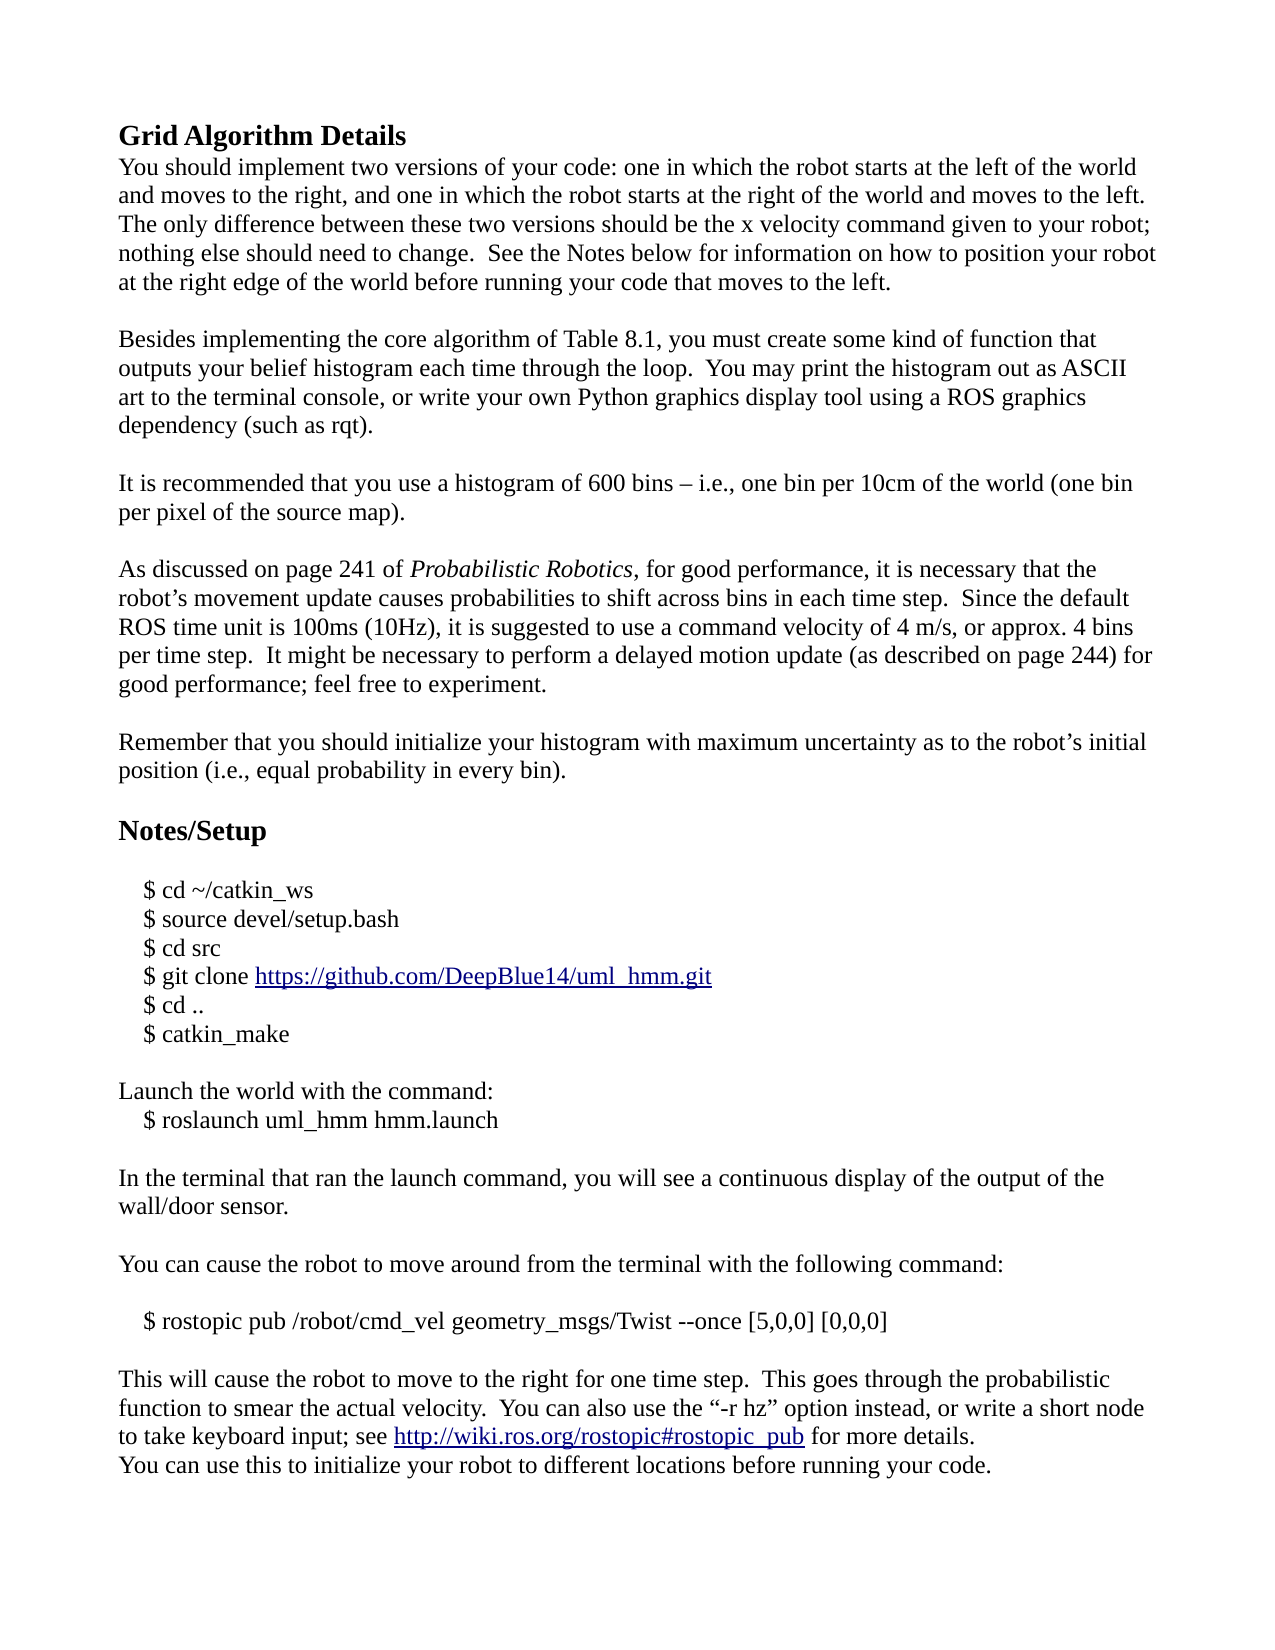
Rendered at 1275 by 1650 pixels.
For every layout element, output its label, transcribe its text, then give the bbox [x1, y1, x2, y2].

text $ catkin_make [118, 1019, 1157, 1048]
text In the terminal that ran the launch command, you will see a continuous display of the output of the wall/door sensor. [118, 1163, 1157, 1220]
text You can cause the robot to move around from the terminal with the following command: [118, 1249, 1157, 1278]
text Grid Algorithm Details [118, 118, 1157, 152]
text Remember that you should initialize your histogram with maximum uncertainty as to the robot’s initial position (i.e., equal probability in every bin). [118, 727, 1157, 784]
text Launch the world with the command: [118, 1076, 1157, 1105]
text $ source devel/setup.bash [118, 904, 1157, 933]
text $ roslaunch uml_hmm hmm.launch [118, 1105, 1157, 1134]
text You should implement two versions of your code: one in which the robot starts at the left of the world and moves to the right, and one in which the robot starts at the right of the world and moves to the left. The only difference between these two versions should be the x velocity command given to your robot; nothing else should need to change. See the Notes below for information on how to position your robot at the right edge of the world before running your code that moves to the left. [118, 152, 1157, 295]
text Notes/Setup [118, 813, 1157, 846]
text $ cd src [118, 933, 1157, 961]
text Besides implementing the core algorithm of Table 8.1, you must create some kind of function that outputs your belief histogram each time through the loop. You may print the histogram out as ASCII art to the terminal console, or write your own Python graphics display tool using a ROS graphics dependency (such as rqt). [118, 324, 1157, 439]
text $ rostopic pub /robot/cmd_vel geometry_msgs/Twist --once [5,0,0] [0,0,0] [118, 1306, 1157, 1335]
text It is recommended that you use a histogram of 600 bins – i.e., one bin per 10cm of the world (one bin per pixel of the source map). [118, 468, 1157, 525]
text This will cause the robot to move to the right for one time step. This goes through the probabilistic function to smear the actual velocity. You can also use the “-r hz” option instead, or write a short node to take keyboard input; see http://wiki.ros.org/rostopic#rostopic_pub for more details. [118, 1364, 1157, 1450]
text $ cd .. [118, 990, 1157, 1019]
text $ cd ~/catkin_ws [118, 875, 1157, 904]
text You can use this to initialize your robot to different locations before running your code. [118, 1450, 1157, 1479]
text $ git clone https://github.com/DeepBlue14/uml_hmm.git [118, 961, 1157, 990]
text As discussed on page 241 of Probabilistic Robotics, for good performance, it is necessary that the robot’s movement update causes probabilities to shift across bins in each time step. Since the default ROS time unit is 100ms (10Hz), it is suggested to use a command velocity of 4 m/s, or approx. 4 bins per time step. It might be necessary to perform a delayed motion update (as described on page 244) for good performance; feel free to experiment. [118, 554, 1157, 698]
